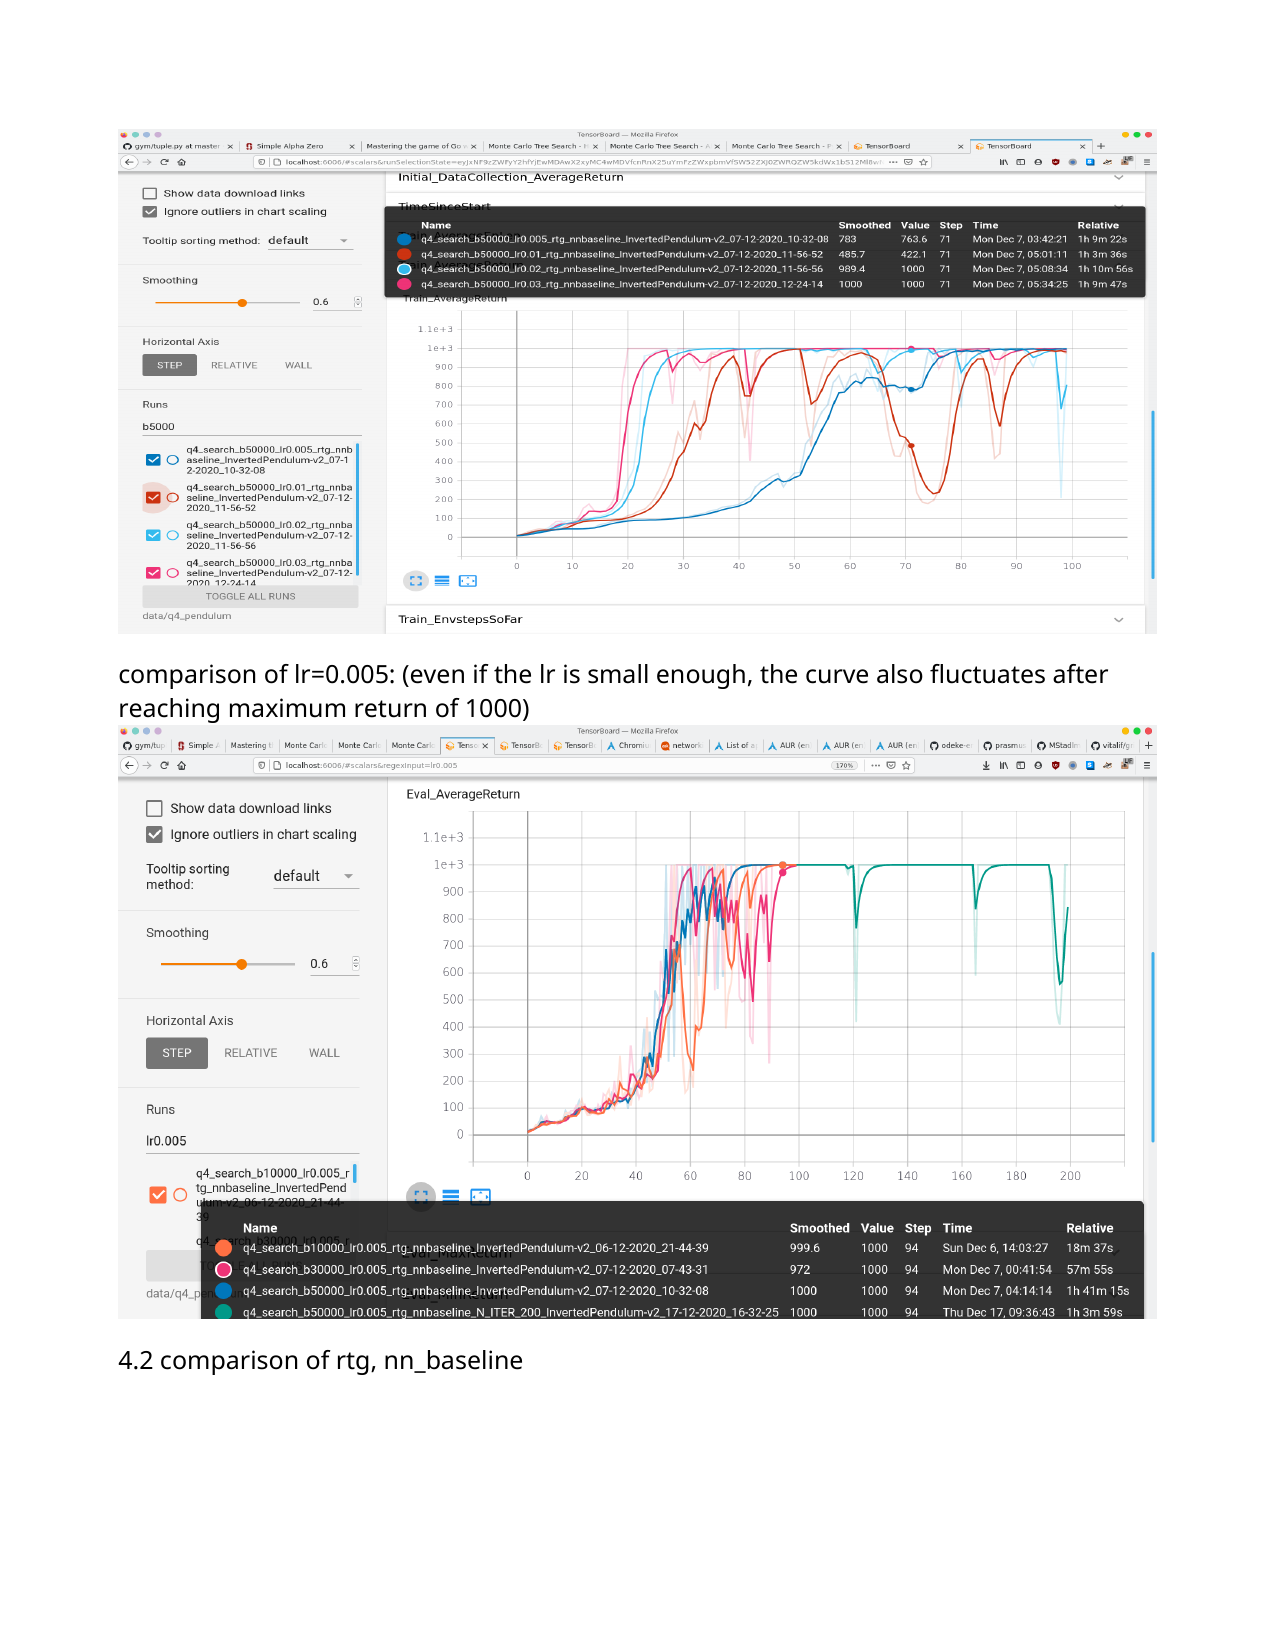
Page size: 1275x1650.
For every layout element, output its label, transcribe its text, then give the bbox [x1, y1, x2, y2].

picture [118, 725, 1157, 1319]
text 4.2 comparison of rtg, nn_baseline [118, 1342, 1157, 1376]
text comparison of lr=0.005: (even if the lr is small enough, the curve also fluctuates after reaching maximum return of 1000) [118, 657, 1157, 725]
picture [118, 129, 1157, 634]
